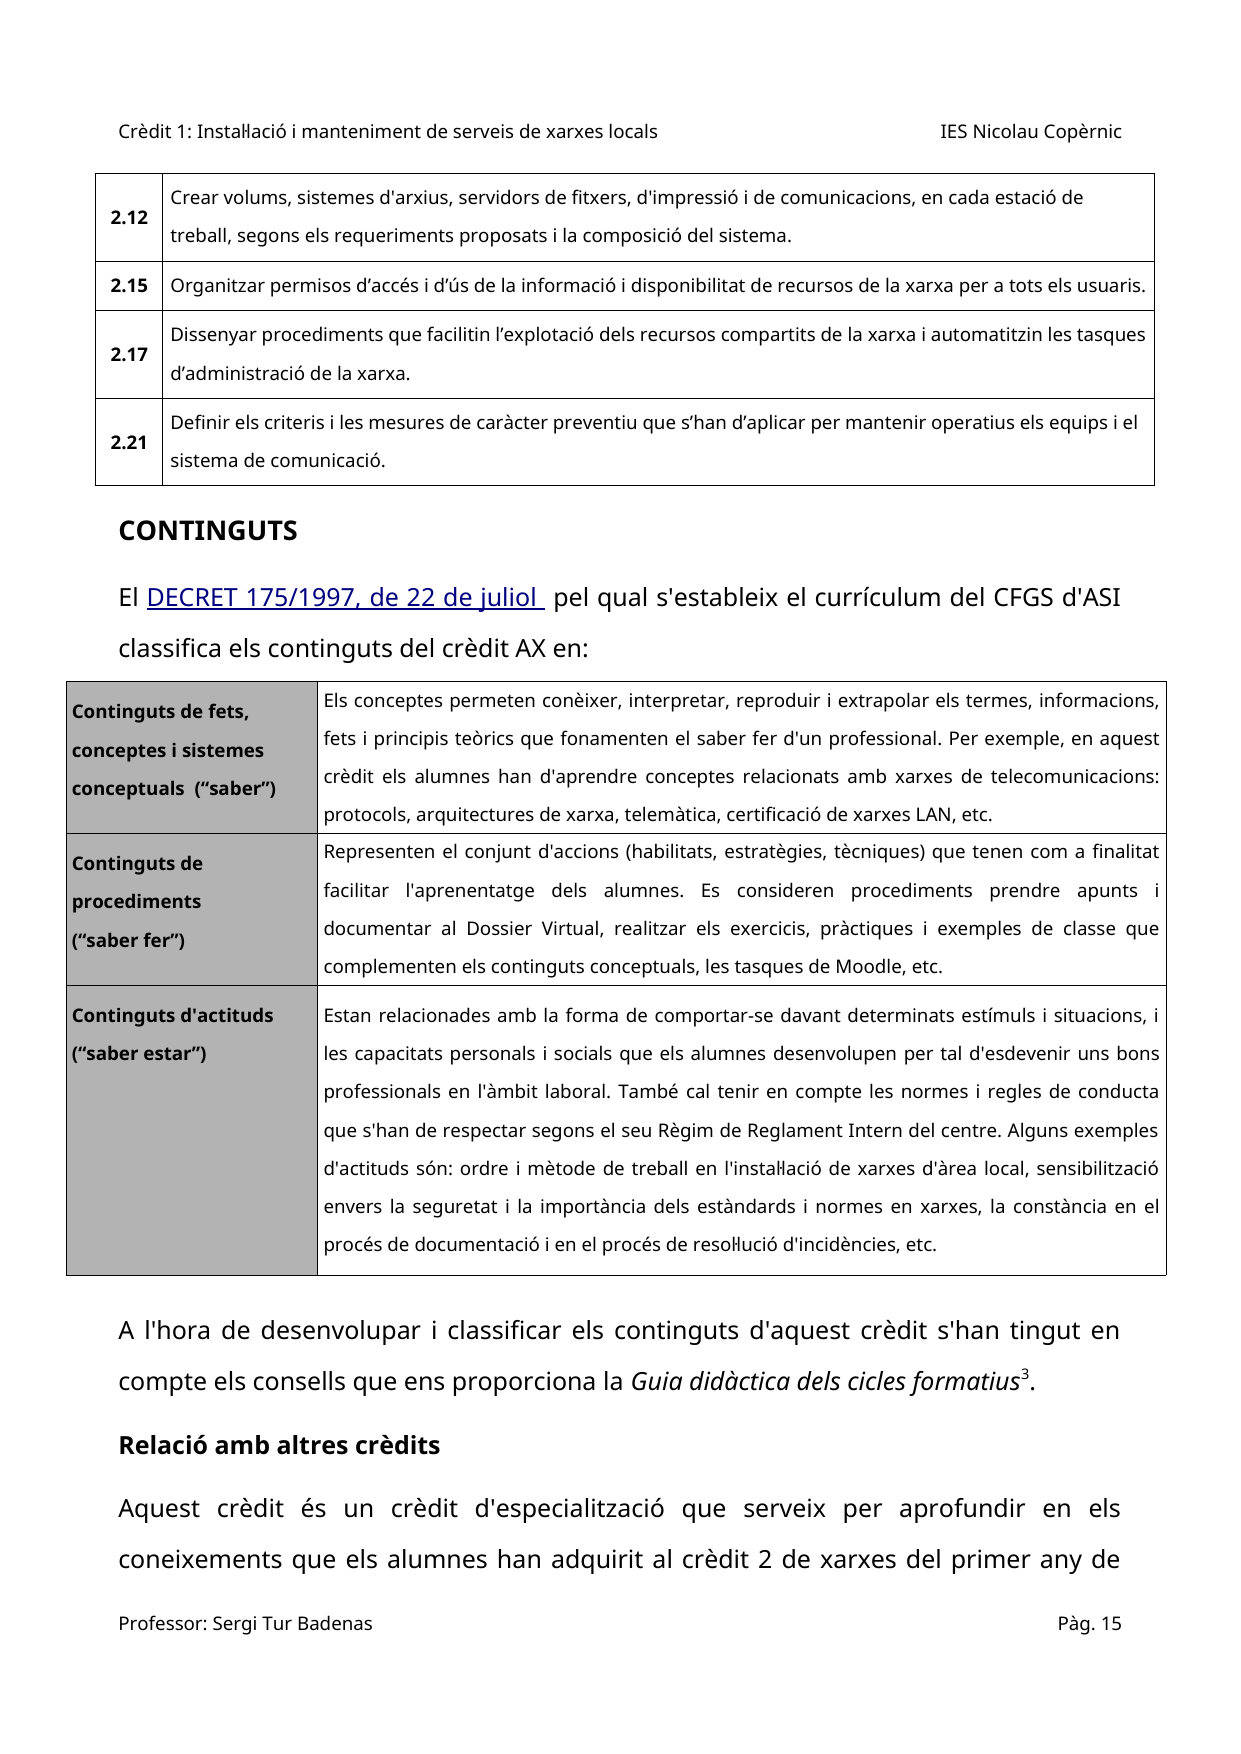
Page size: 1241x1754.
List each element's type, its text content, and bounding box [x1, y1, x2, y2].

table_cell Organitzar permisos d’accés i d’ús de la informació i disponibilitat de recursos de la xarxa per a tots els usuaris. [163, 262, 1154, 310]
table_header Els conceptes permeten conèixer, interpretar, reproduir i extrapolar els termes, informacions, fets i principis teòrics que fonamenten el saber fer d'un professional. Per exemple, en aquest crèdit els alumnes han d'aprendre conceptes relacionats amb xarxes de telecomunicacions: protocols, arquitectures de xarxa, telemàtica, certificació de xarxes LAN, etc. [318, 682, 1166, 833]
table_cell Continguts de procediments (“saber fer”) [67, 834, 317, 985]
table_header Continguts de fets, conceptes i sistemes conceptuals (“saber”) [67, 682, 317, 833]
text A l'hora de desenvolupar i classificar els continguts d'aquest crèdit s'han tingut en compte els consells que ens proporciona la Guia didàctica dels cicles formatius3. [118, 1313, 1122, 1398]
subtitle CONTINGUTS [118, 511, 1122, 548]
table_cell Continguts d'actituds (“saber estar”) [67, 986, 317, 1275]
table_cell 2.21 [96, 399, 162, 485]
text Relació amb altres crèdits [118, 1428, 1122, 1462]
table_cell Representen el conjunt d'accions (habilitats, estratègies, tècniques) que tenen com a finalitat facilitar l'aprenentatge dels alumnes. Es consideren procediments prendre apunts i documentar al Dossier Virtual, realitzar els exercicis, pràctiques i exemples de classe que complementen els continguts conceptuals, les tasques de Moodle, etc. [318, 834, 1166, 985]
table_cell Definir els criteris i les mesures de caràcter preventiu que s’han d’aplicar per mantenir operatius els equips i el sistema de comunicació. [163, 399, 1154, 485]
table_cell Crear volums, sistemes d'arxius, servidors de fitxers, d'impressió i de comunicacions, en cada estació de treball, segons els requeriments proposats i la composició del sistema. [163, 174, 1154, 261]
table_cell Dissenyar procediments que facilitin l’explotació dels recursos compartits de la xarxa i automatitzin les tasques d’administració de la xarxa. [163, 311, 1154, 398]
table_cell 2.17 [96, 311, 162, 398]
text El DECRET 175/1997, de 22 de juliol pel qual s'estableix el currículum del CFGS d'ASI classifica els continguts del crèdit AX en: [118, 579, 1122, 664]
table_cell Estan relacionades amb la forma de comportar-se davant determinats estímuls i situacions, i les capacitats personals i socials que els alumnes desenvolupen per tal d'esdevenir uns bons professionals en l'àmbit laboral. També cal tenir en compte les normes i regles de conducta que s'han de respectar segons el seu Règim de Reglament Intern del centre. Alguns exemples d'actituds són: ordre i mètode de treball en l'instal·lació de xarxes d'àrea local, sensibilització envers la seguretat i la importància dels estàndards i normes en xarxes, la constància en el procés de documentació i en el procés de resol·lució d'incidències, etc. [318, 986, 1166, 1275]
text Aquest crèdit és un crèdit d'especialització que serveix per aprofundir en els coneixements que els alumnes han adquirit al crèdit 2 de xarxes del primer any de [118, 1491, 1122, 1576]
table_cell 2.15 [96, 262, 162, 310]
table_cell 2.12 [96, 174, 162, 261]
